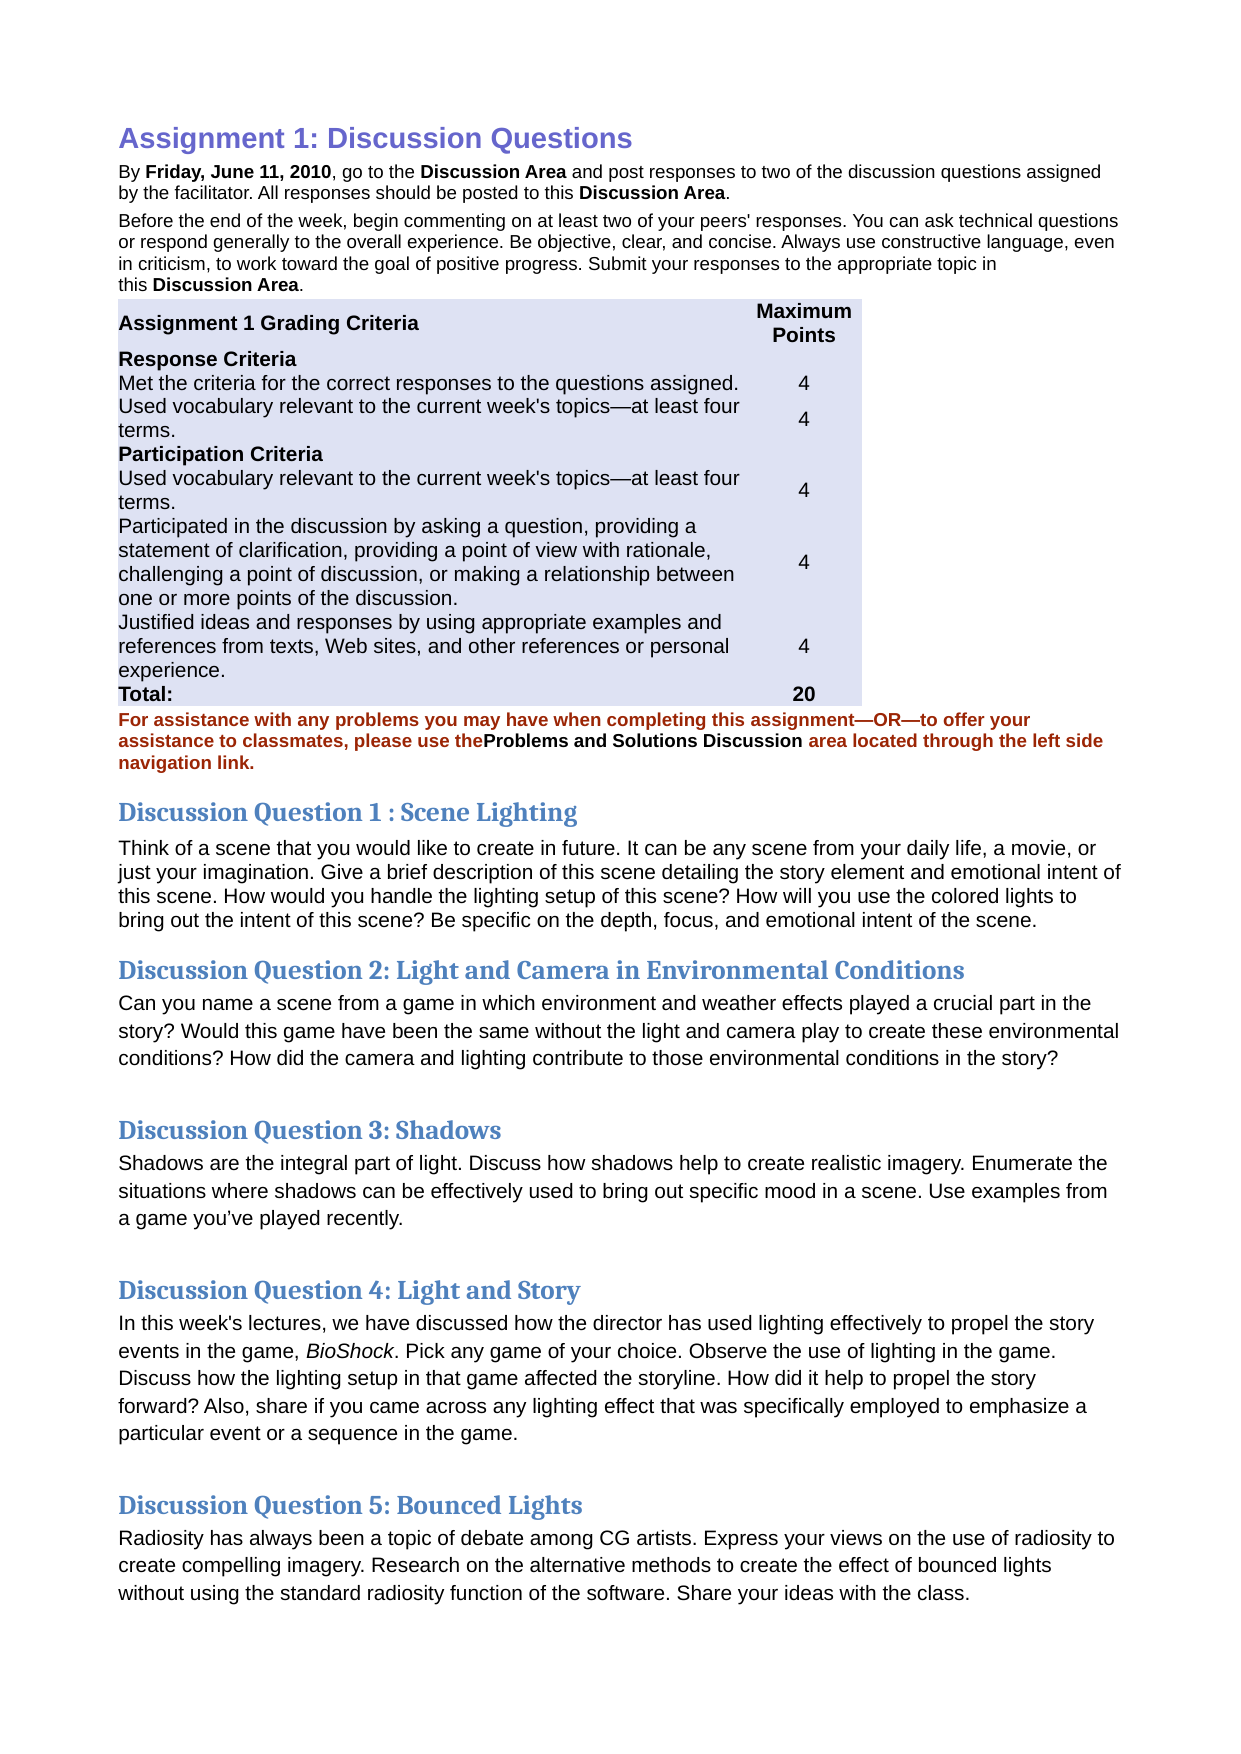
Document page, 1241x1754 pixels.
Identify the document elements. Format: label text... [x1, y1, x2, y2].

subtitle Discussion Question 3: Shadows [118, 1115, 1122, 1146]
text Before the end of the week, begin commenting on at least two of your peers' responses. You can ask technical questions or respond generally to the overall experience. Be objective, clear, and concise. Always use constructive language, even in criticism, to work toward the goal of positive progress. Submit your responses to the appropriate topic in this Discussion Area. [118, 209, 1122, 296]
subtitle Discussion Question 5: Bounced Lights [118, 1490, 1122, 1521]
table_cell 4 [746, 610, 862, 682]
text Can you name a scene from a game in which environment and weather effects played a crucial part in the story? Would this game have been the same without the light and camera play to create these environmental conditions? How did the camera and lighting contribute to those environmental conditions in the story? [118, 991, 1122, 1070]
text Radiosity has always been a topic of debate among CG artists. Express your views on the use of radiosity to create compelling imagery. Research on the alternative methods to create the effect of bounced lights without using the standard radiosity function of the software. Share your ideas with the class. [118, 1526, 1122, 1605]
text Assignment 1: Discussion Questions [118, 121, 1122, 154]
table_header Maximum Points [746, 299, 862, 346]
table_cell Participation Criteria [118, 442, 746, 466]
text By Friday, June 11, 2010, go to the Discussion Area and post responses to two of the discussion questions assigned by the facilitator. All responses should be posted to this Discussion Area. [118, 160, 1122, 203]
text For assistance with any problems you may have when completing this assignment—OR—to offer your assistance to classmates, please use theProblems and Solutions Discussion area located through the left side navigation link. [118, 709, 1122, 773]
table_cell [746, 346, 862, 370]
table_cell Used vocabulary relevant to the current week's topics—at least four terms. [118, 466, 746, 514]
table_cell 4 [746, 514, 862, 610]
text Think of a scene that you would like to create in future. It can be any scene from your daily life, a movie, or just your imagination. Give a brief description of this scene detailing the story element and emotional intent of this scene. How would you handle the lighting setup of this scene? How will you use the colored lights to bring out the intent of this scene? Be specific on the depth, focus, and emotional intent of the scene. [118, 836, 1122, 932]
subtitle Discussion Question 2: Light and Camera in Environmental Conditions [118, 955, 1122, 987]
subtitle Discussion Question 4: Light and Story [118, 1275, 1122, 1306]
table_cell Response Criteria [118, 346, 746, 370]
table_cell Used vocabulary relevant to the current week's topics—at least four terms. [118, 394, 746, 442]
table_cell 4 [746, 466, 862, 514]
table_cell 4 [746, 394, 862, 442]
table_cell Participated in the discussion by asking a question, providing a statement of clarification, providing a point of view with rationale, challenging a point of discussion, or making a relationship between one or more points of the discussion. [118, 514, 746, 610]
table_cell Total: [118, 682, 746, 706]
subtitle Discussion Question 1 : Scene Lighting [118, 797, 1122, 828]
table_cell 4 [746, 370, 862, 394]
table_cell 20 [746, 682, 862, 706]
table_cell [746, 442, 862, 466]
table_cell Met the criteria for the correct responses to the questions assigned. [118, 370, 746, 394]
table_cell Justified ideas and responses by using appropriate examples and references from texts, Web sites, and other references or personal experience. [118, 610, 746, 682]
text Shadows are the integral part of light. Discuss how shadows help to create realistic imagery. Enumerate the situations where shadows can be effectively used to bring out specific mood in a scene. Use examples from a game you’ve played recently. [118, 1151, 1122, 1230]
text In this week's lectures, we have discussed how the director has used lighting effectively to propel the story events in the game, BioShock. Pick any game of your choice. Observe the use of lighting in the game. Discuss how the lighting setup in that game affected the storyline. How did it help to propel the story forward? Also, share if you came across any lighting effect that was specifically employed to emphasize a particular event or a sequence in the game. [118, 1311, 1122, 1445]
table_header Assignment 1 Grading Criteria [118, 299, 746, 346]
